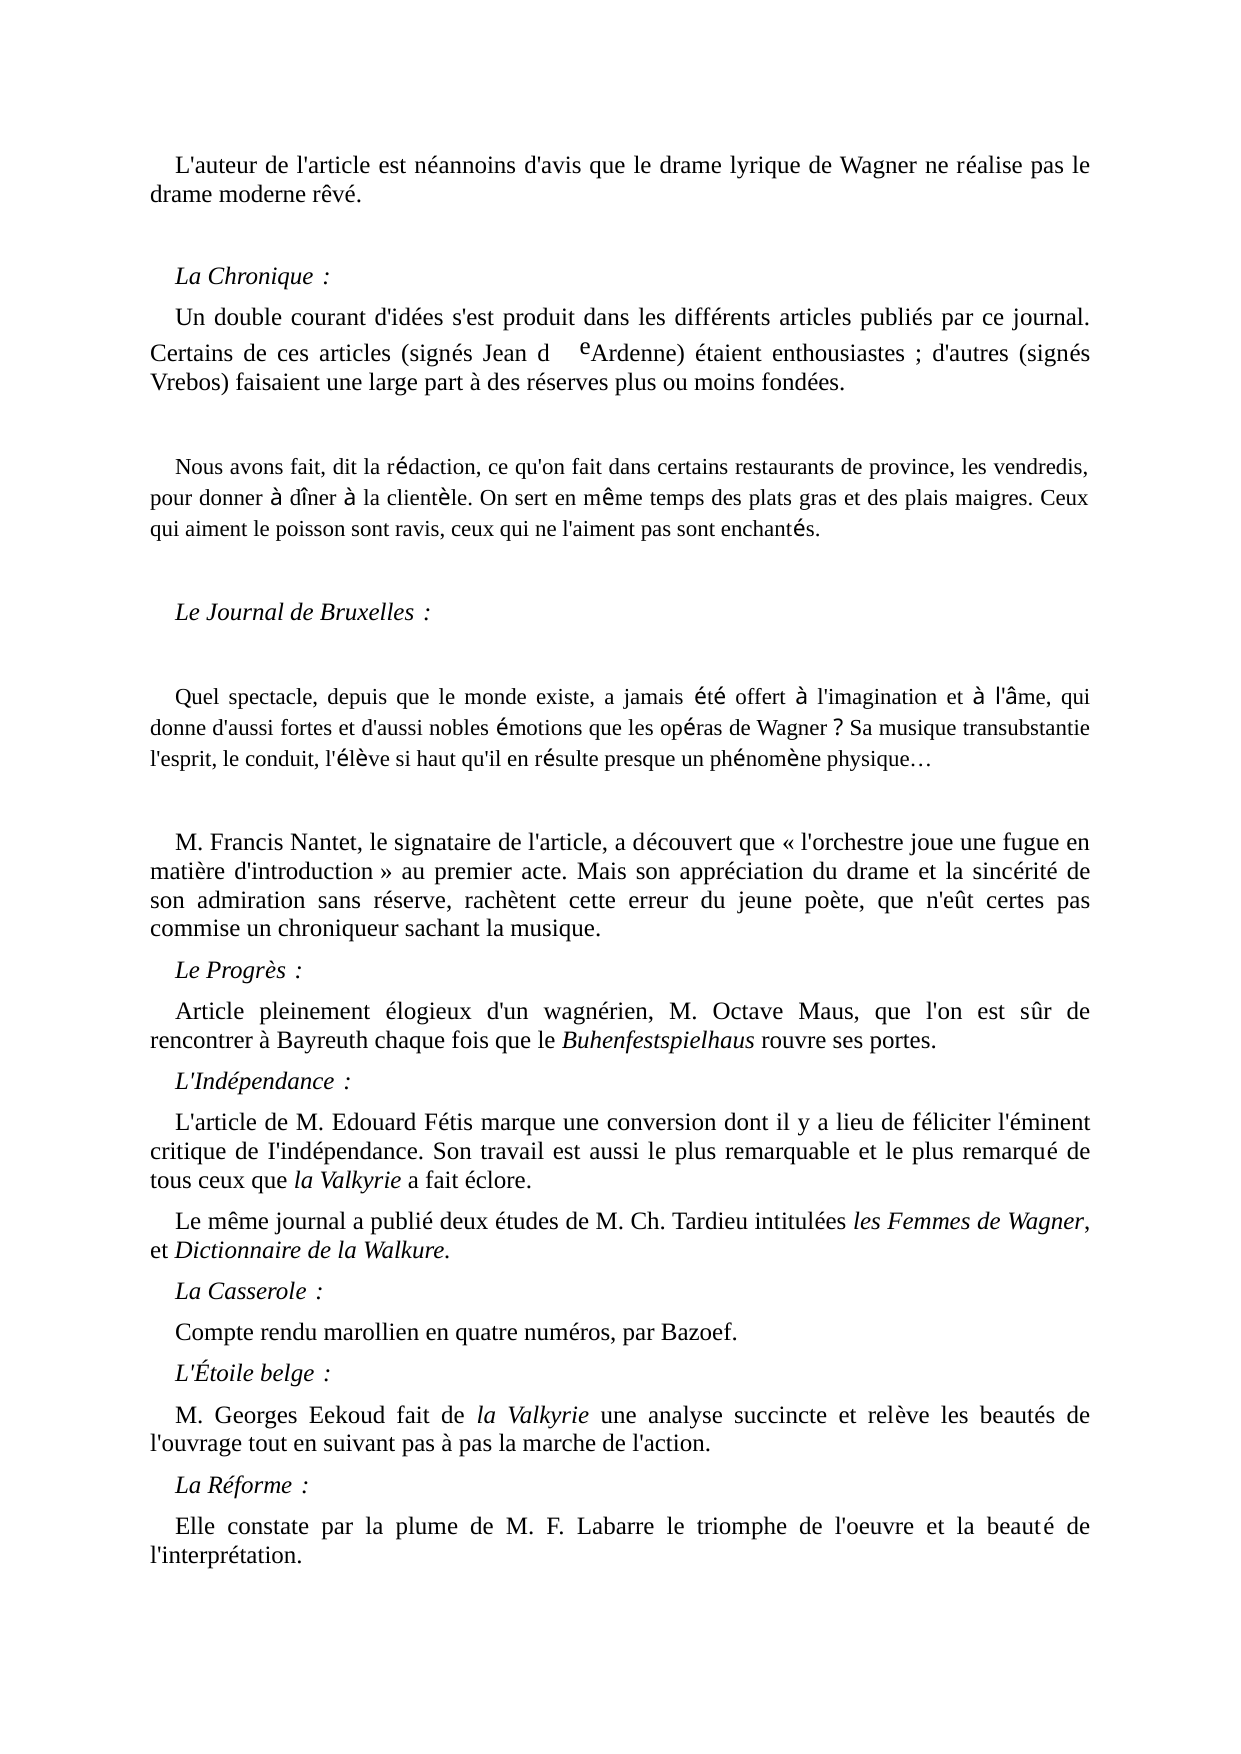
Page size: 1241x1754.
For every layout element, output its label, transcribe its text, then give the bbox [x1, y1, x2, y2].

text Le même journal a publié deux études de M. Ch. Tardieu intitulées les Femmes de Wagner, et Dictionnaire de la Walkure. [150, 1206, 1090, 1263]
text Quel spectacle, depuis que le monde existe, a jamais été offert à l'imagination et à l'âme, qui donne d'aussi fortes et d'aussi nobles émotions que les opéras de Wagner ? Sa musique transubstantie l'esprit, le conduit, l'élève si haut qu'il en résulte presque un phénomène physique… [150, 680, 1090, 773]
text L'auteur de l'article est néannoins d'avis que le drame lyrique de Wagner ne réalise pas le drame moderne rêvé. [150, 150, 1090, 207]
text La Chronique : [150, 261, 1090, 290]
text M. Francis Nantet, le signataire de l'article, a découvert que « l'orchestre joue une fugue en matière d'introduction » au premier acte. Mais son appréciation du drame et la sincérité de son admiration sans réserve, rachètent cette erreur du jeune poète, que n'eût certes pas commise un chroniqueur sachant la musique. [150, 827, 1090, 942]
text La Casserole : [150, 1276, 1090, 1305]
text La Réforme : [150, 1470, 1090, 1498]
text L'Étoile belge : [150, 1358, 1090, 1387]
text Le Journal de Bruxelles : [150, 597, 1090, 626]
text Nous avons fait, dit la rédaction, ce qu'on fait dans certains restaurants de province, les vendredis, pour donner à dîner à la clientèle. On sert en même temps des plats gras et des plais maigres. Ceux qui aiment le poisson sont ravis, ceux qui ne l'aiment pas sont enchantés. [150, 450, 1090, 543]
text Le Progrès : [150, 955, 1090, 983]
text Un double courant d'idées s'est produit dans les différents articles publiés par ce journal. Certains de ces articles (signés Jean d eArdenne) étaient enthousiastes ; d'autres (signés Vrebos) faisaient une large part à des réserves plus ou moins fondées. [150, 302, 1090, 396]
text L'article de M. Edouard Fétis marque une conversion dont il y a lieu de féliciter l'éminent critique de I'indépendance. Son travail est aussi le plus remarquable et le plus remarqué de tous ceux que la Valkyrie a fait éclore. [150, 1107, 1090, 1193]
text L'Indépendance : [150, 1066, 1090, 1095]
text Article pleinement élogieux d'un wagnérien, M. Octave Maus, que l'on est sûr de rencontrer à Bayreuth chaque fois que le Buhenfestspielhaus rouvre ses portes. [150, 996, 1090, 1053]
text M. Georges Eekoud fait de la Valkyrie une analyse succincte et relève les beautés de l'ouvrage tout en suivant pas à pas la marche de l'action. [150, 1400, 1090, 1457]
text Compte rendu marollien en quatre numéros, par Bazoef. [150, 1317, 1090, 1346]
text Elle constate par la plume de M. F. Labarre le triomphe de l'oeuvre et la beauté de l'interprétation. [150, 1511, 1090, 1568]
